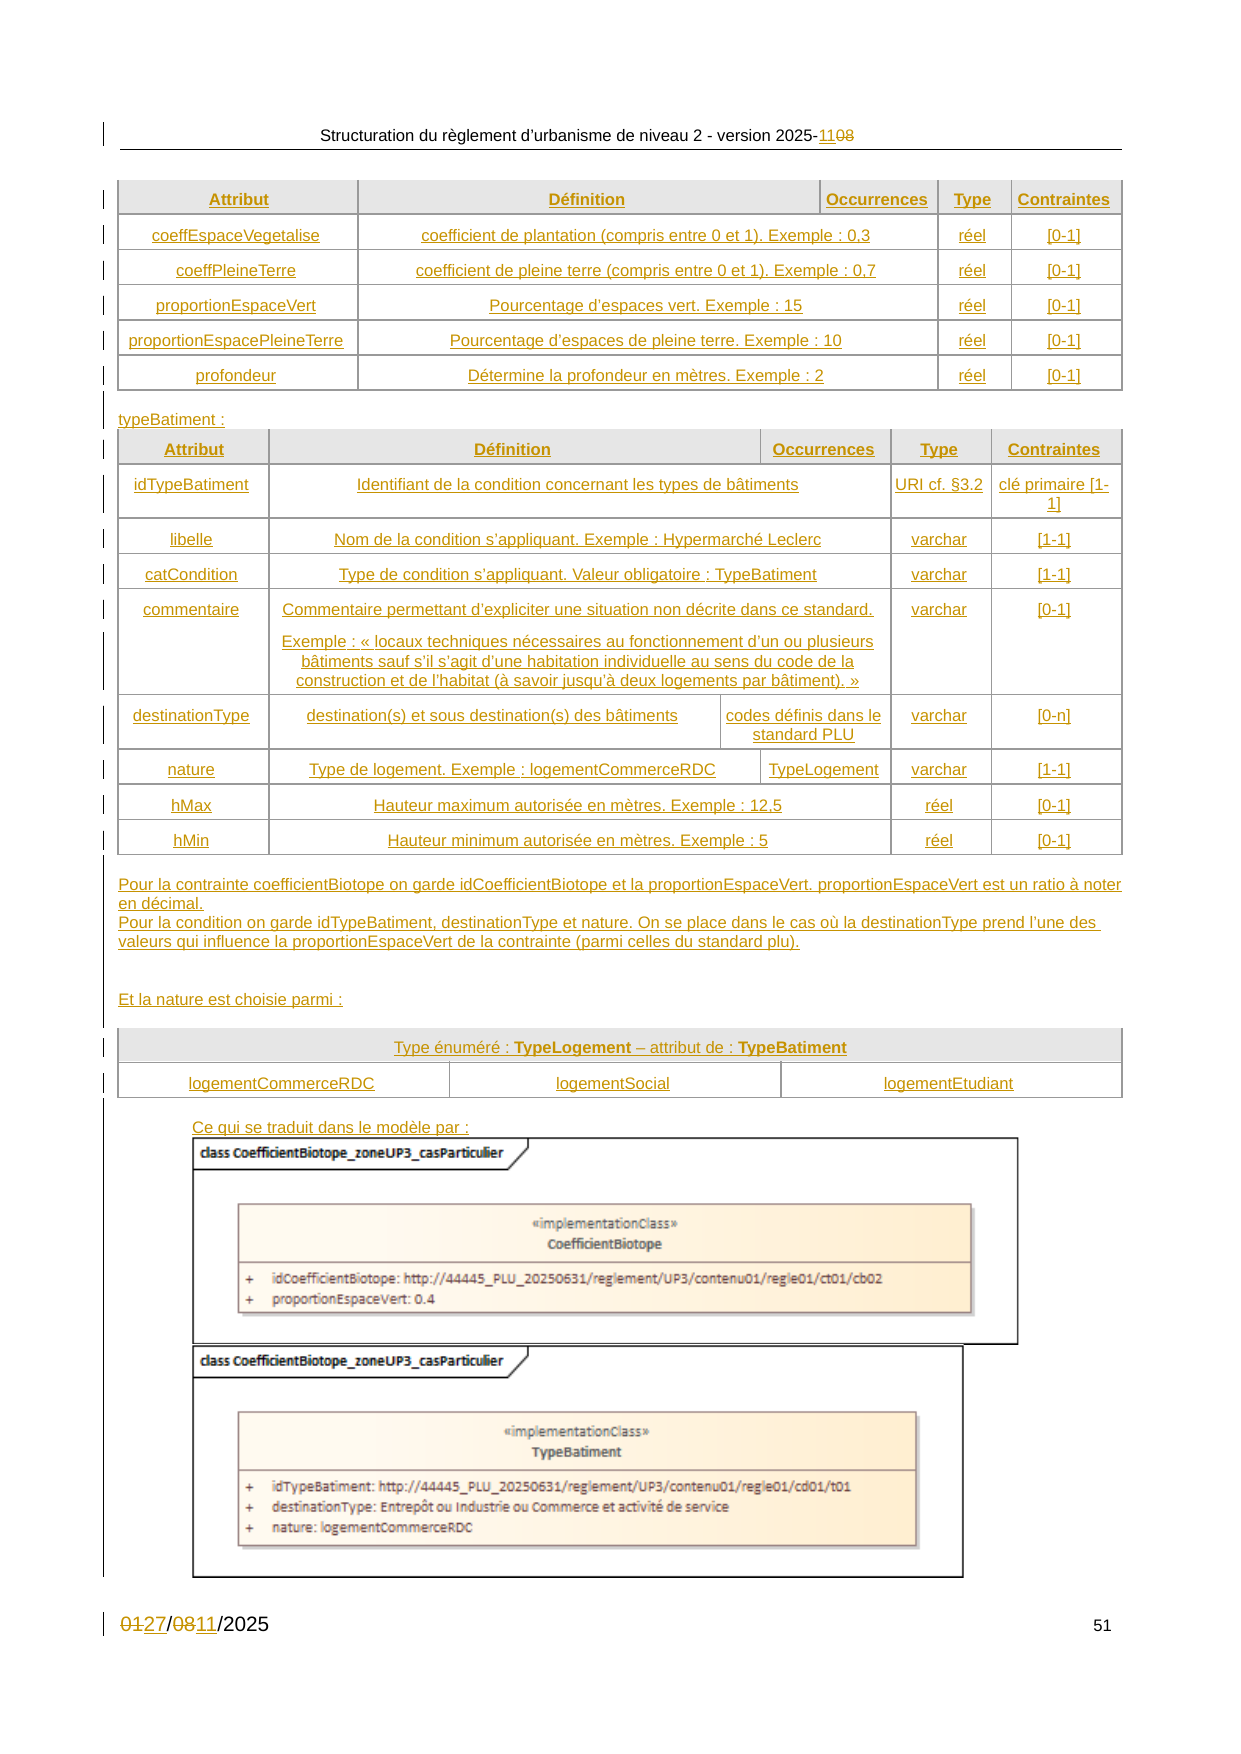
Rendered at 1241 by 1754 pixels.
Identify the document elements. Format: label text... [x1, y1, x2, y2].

table_cell [0-1] [1012, 356, 1121, 389]
table_cell nature [119, 750, 268, 783]
table_cell Identifiant de la condition concernant les types de bâtiments [270, 465, 890, 517]
table_cell Détermine la profondeur en mètres. Exemple : 2 [359, 356, 937, 389]
table_header Définition [270, 429, 760, 463]
text Pour la contrainte coefficientBiotope on garde idCoefficientBiotope et la proportionEspaceVert. proportionEspaceVert est un ratio à noter [118, 874, 1122, 891]
table_cell coefficient de plantation (compris entre 0 et 1). Exemple : 0,3 [359, 215, 937, 248]
table_header Contraintes [992, 429, 1121, 463]
table_cell réel [939, 250, 1011, 284]
table_cell [0-1] [1012, 321, 1121, 354]
table_cell [1-1] [992, 750, 1121, 783]
text Pour la condition on garde idTypeBatiment, destinationType et nature. On se place dans le cas où la destinationType prend l’une des valeurs qui influence la proportionEspaceVert de la contrainte (parmi celles du standard plu). [118, 913, 1122, 951]
table_cell coefficient de pleine terre (compris entre 0 et 1). Exemple : 0,7 [359, 250, 937, 284]
table_header Type [939, 180, 1011, 213]
table_cell [0-1] [992, 589, 1121, 694]
table_cell profondeur [119, 356, 357, 389]
table_cell destinationType [119, 695, 268, 748]
table_header Attribut [119, 429, 268, 463]
table_cell [1-1] [992, 554, 1121, 588]
table_cell hMin [119, 820, 268, 854]
table_cell varchar [892, 695, 991, 748]
table_cell proportionEspaceVert [119, 285, 357, 319]
table_cell réel [892, 785, 991, 818]
table_cell coeffEspaceVegetalise [119, 215, 357, 248]
table_cell réel [939, 321, 1011, 354]
table_cell Hauteur maximum autorisée en mètres. Exemple : 12,5 [270, 785, 890, 818]
table_cell logementCommerceRDC [119, 1063, 449, 1097]
table_cell [0-1] [992, 820, 1121, 854]
table_cell varchar [892, 589, 991, 694]
table_cell [0-1] [1012, 215, 1121, 248]
table_cell réel [939, 285, 1011, 319]
table_header Occurrences [761, 429, 890, 463]
table_cell URI cf. §3.2 [892, 465, 991, 517]
table_cell [0-n] [992, 695, 1121, 748]
table_cell varchar [892, 519, 991, 552]
table_cell clé primaire [1-1] [992, 465, 1121, 517]
text Et la nature est choisie parmi : [118, 989, 1122, 1009]
table_header Occurrences [821, 180, 937, 213]
table_cell varchar [892, 750, 991, 783]
table_header Attribut [119, 180, 357, 213]
table_cell réel [939, 356, 1011, 389]
table_cell libelle [119, 519, 268, 552]
table_cell réel [892, 820, 991, 854]
table_cell réel [939, 215, 1011, 248]
table_header Type énuméré : TypeLogement – attribut de : TypeBatiment [119, 1028, 1121, 1061]
table_cell logementSocial [450, 1063, 780, 1097]
table_cell catCondition [119, 554, 268, 588]
table_cell [0-1] [1012, 285, 1121, 319]
table_cell Type de logement. Exemple : logementCommerceRDC [270, 750, 760, 783]
table_cell Pourcentage d’espaces vert. Exemple : 15 [359, 285, 937, 319]
table_cell [0-1] [992, 785, 1121, 818]
table_cell Nom de la condition s’appliquant. Exemple : Hypermarché Leclerc [270, 519, 890, 552]
table_header Contraintes [1012, 180, 1121, 213]
table_cell codes définis dans le standard PLU [721, 695, 890, 748]
table_cell Type de condition s’appliquant. Valeur obligatoire : TypeBatiment [270, 554, 890, 588]
table_header Type [892, 429, 991, 463]
table_cell varchar [892, 554, 991, 588]
text typeBatiment : [118, 410, 1122, 429]
picture [191, 1136, 1019, 1578]
table_cell coeffPleineTerre [119, 250, 357, 284]
table_cell logementEtudiant [782, 1063, 1121, 1097]
table_cell Commentaire permettant d’expliciter une situation non décrite dans ce standard. Exemple : « locaux techniques nécessaires au fonctionnement d’un ou plusieurs bâtiments sauf s’il s’agit d’une habitation individuelle au sens du code de la construction et de l’habitat (à savoir jusqu’à deux logements par bâtiment). » [270, 589, 890, 694]
table_cell idTypeBatiment [119, 465, 268, 517]
text en décimal. [118, 892, 1122, 913]
text Ce qui se traduit dans le modèle par : [192, 1117, 1122, 1137]
table_cell Pourcentage d’espaces de pleine terre. Exemple : 10 [359, 321, 937, 354]
table_cell TypeLogement [761, 750, 890, 783]
table_cell proportionEspacePleineTerre [119, 321, 357, 354]
table_cell hMax [119, 785, 268, 818]
table_cell Hauteur minimum autorisée en mètres. Exemple : 5 [270, 820, 890, 854]
table_cell [1-1] [992, 519, 1121, 552]
table_cell destination(s) et sous destination(s) des bâtiments [270, 695, 720, 748]
table_cell ‍commentaire [119, 589, 268, 694]
table_cell [0-1] [1012, 250, 1121, 284]
table_header Définition [359, 180, 819, 213]
